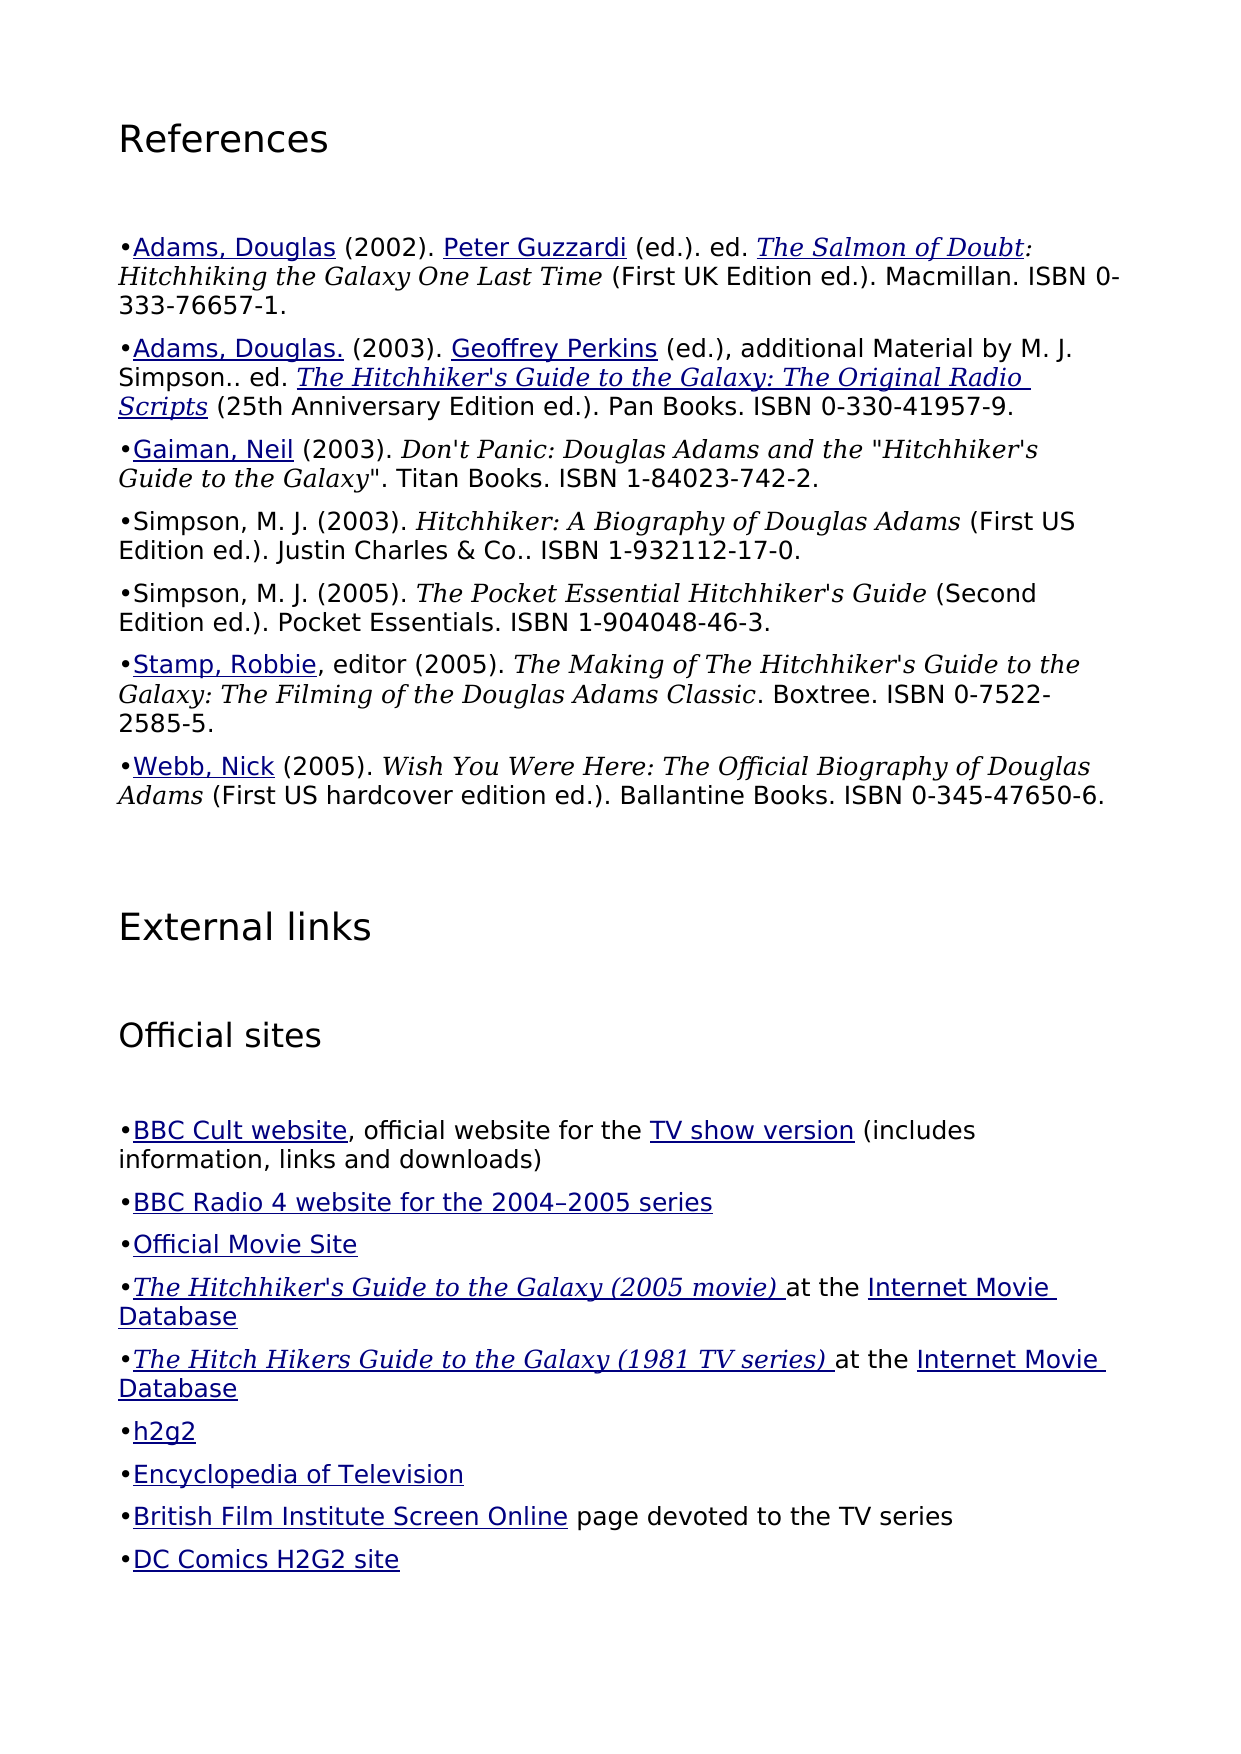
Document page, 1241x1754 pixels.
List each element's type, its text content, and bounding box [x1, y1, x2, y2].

list Stamp, Robbie, editor (2005). The Making of The Hitchhiker's Guide to the Galaxy: The Filming of the Douglas Adams Classic. Boxtree. ISBN 0-7522-2585-5. [118, 651, 1122, 738]
subtitle External links [118, 905, 1122, 949]
list BBC Radio 4 website for the 2004–2005 series [118, 1188, 1122, 1217]
list Simpson, M. J. (2003). Hitchhiker: A Biography of Douglas Adams (First US Edition ed.). Justin Charles & Co.. ISBN 1-932112-17-0. [118, 507, 1122, 565]
list Official Movie Site [118, 1231, 1122, 1260]
list DC Comics H2G2 site [118, 1545, 1122, 1574]
list Adams, Douglas (2002). Peter Guzzardi (ed.). ed. The Salmon of Doubt: Hitchhiking the Galaxy One Last Time (First UK Edition ed.). Macmillan. ISBN 0-333-76657-1. [118, 233, 1122, 321]
list The Hitch Hikers Guide to the Galaxy (1981 TV series) at the Internet Movie Database [118, 1345, 1122, 1403]
list Webb, Nick (2005). Wish You Were Here: The Official Biography of Douglas Adams (First US hardcover edition ed.). Ballantine Books. ISBN 0-345-47650-6. [118, 752, 1122, 810]
list The Hitchhiker's Guide to the Galaxy (2005 movie) at the Internet Movie Database [118, 1273, 1122, 1332]
list Gaiman, Neil (2003). Don't Panic: Douglas Adams and the "Hitchhiker's Guide to the Galaxy". Titan Books. ISBN 1-84023-742-2. [118, 435, 1122, 493]
list Adams, Douglas. (2003). Geoffrey Perkins (ed.), additional Material by M. J. Simpson.. ed. The Hitchhiker's Guide to the Galaxy: The Original Radio Scripts (25th Anniversary Edition ed.). Pan Books. ISBN 0-330-41957-9. [118, 334, 1122, 422]
subtitle References [118, 118, 1122, 162]
list h2g2 [118, 1417, 1122, 1446]
subtitle Official sites [118, 1016, 1122, 1055]
list Simpson, M. J. (2005). The Pocket Essential Hitchhiker's Guide (Second Edition ed.). Pocket Essentials. ISBN 1-904048-46-3. [118, 579, 1122, 637]
list Encyclopedia of Television [118, 1460, 1122, 1489]
list British Film Institute Screen Online page devoted to the TV series [118, 1502, 1122, 1532]
list BBC Cult website, official website for the TV show version (includes information, links and downloads) [118, 1116, 1122, 1174]
